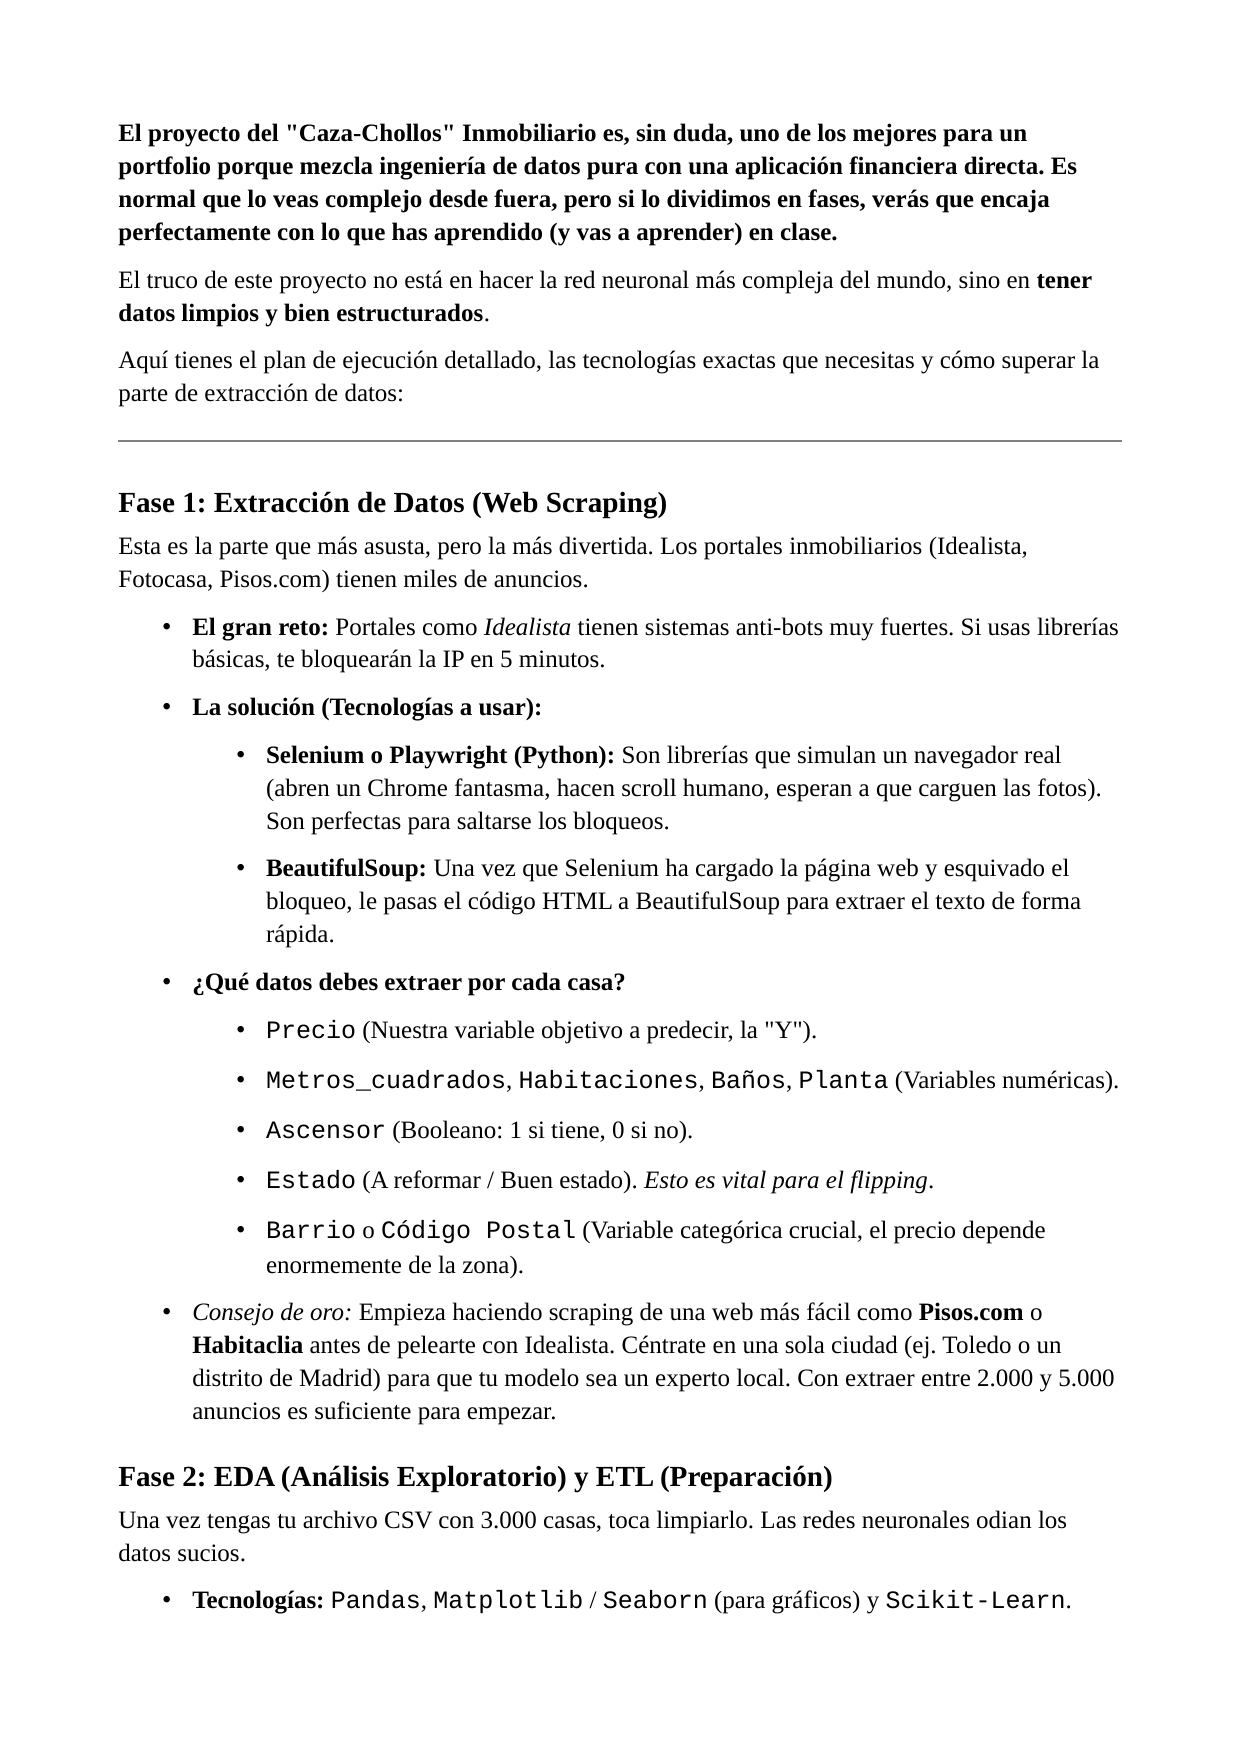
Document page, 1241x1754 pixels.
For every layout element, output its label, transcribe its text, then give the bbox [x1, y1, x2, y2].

list Selenium o Playwright (Python): Son librerías que simulan un navegador real (abren un Chrome fantasma, hacen scroll humano, esperan a que carguen las fotos). Son perfectas para saltarse los bloqueos. [236, 740, 1122, 834]
list Metros_cuadrados, Habitaciones, Baños, Planta (Variables numéricas). [236, 1065, 1122, 1096]
list Tecnologías: Pandas, Matplotlib / Seaborn (para gráficos) y Scikit-Learn. [162, 1585, 1122, 1616]
list Estado (A reformar / Buen estado). Esto es vital para el flipping. [236, 1165, 1122, 1196]
list Ascensor (Booleano: 1 si tiene, 0 si no). [236, 1115, 1122, 1146]
list Precio (Nuestra variable objetivo a predecir, la "Y"). [236, 1015, 1122, 1046]
text Esta es la parte que más asusta, pero la más divertida. Los portales inmobiliarios (Idealista, Fotocasa, Pisos.com) tienen miles de anuncios. [118, 531, 1122, 593]
subtitle Fase 1: Extracción de Datos (Web Scraping) [118, 485, 1122, 518]
text Una vez tengas tu archivo CSV con 3.000 casas, toca limpiarlo. Las redes neuronales odian los datos sucios. [118, 1505, 1122, 1566]
list La solución (Tecnologías a usar): [162, 692, 1122, 721]
subtitle Fase 2: EDA (Análisis Exploratorio) y ETL (Preparación) [118, 1459, 1122, 1492]
list ¿Qué datos debes extraer por cada casa? [162, 967, 1122, 996]
text El truco de este proyecto no está en hacer la red neuronal más compleja del mundo, sino en tener datos limpios y bien estructurados. [118, 265, 1122, 327]
text El proyecto del "Caza-Chollos" Inmobiliario es, sin duda, uno de los mejores para un portfolio porque mezcla ingeniería de datos pura con una aplicación financiera directa. Es normal que lo veas complejo desde fuera, pero si lo dividimos en fases, verás que encaja perfectamente con lo que has aprendido (y vas a aprender) en clase. [118, 118, 1122, 246]
list El gran reto: Portales como Idealista tienen sistemas anti-bots muy fuertes. Si usas librerías básicas, te bloquearán la IP en 5 minutos. [162, 612, 1122, 673]
text Aquí tienes el plan de ejecución detallado, las tecnologías exactas que necesitas y cómo superar la parte de extracción de datos: [118, 345, 1122, 407]
list Barrio o Código Postal (Variable categórica crucial, el precio depende enormemente de la zona). [236, 1215, 1122, 1278]
list Consejo de oro: Empieza haciendo scraping de una web más fácil como Pisos.com o Habitaclia antes de pelearte con Idealista. Céntrate en una sola ciudad (ej. Toledo o un distrito de Madrid) para que tu modelo sea un experto local. Con extraer entre 2.000 y 5.000 anuncios es suficiente para empezar. [162, 1297, 1122, 1425]
list BeautifulSoup: Una vez que Selenium ha cargado la página web y esquivado el bloqueo, le pasas el código HTML a BeautifulSoup para extraer el texto de forma rápida. [236, 853, 1122, 948]
